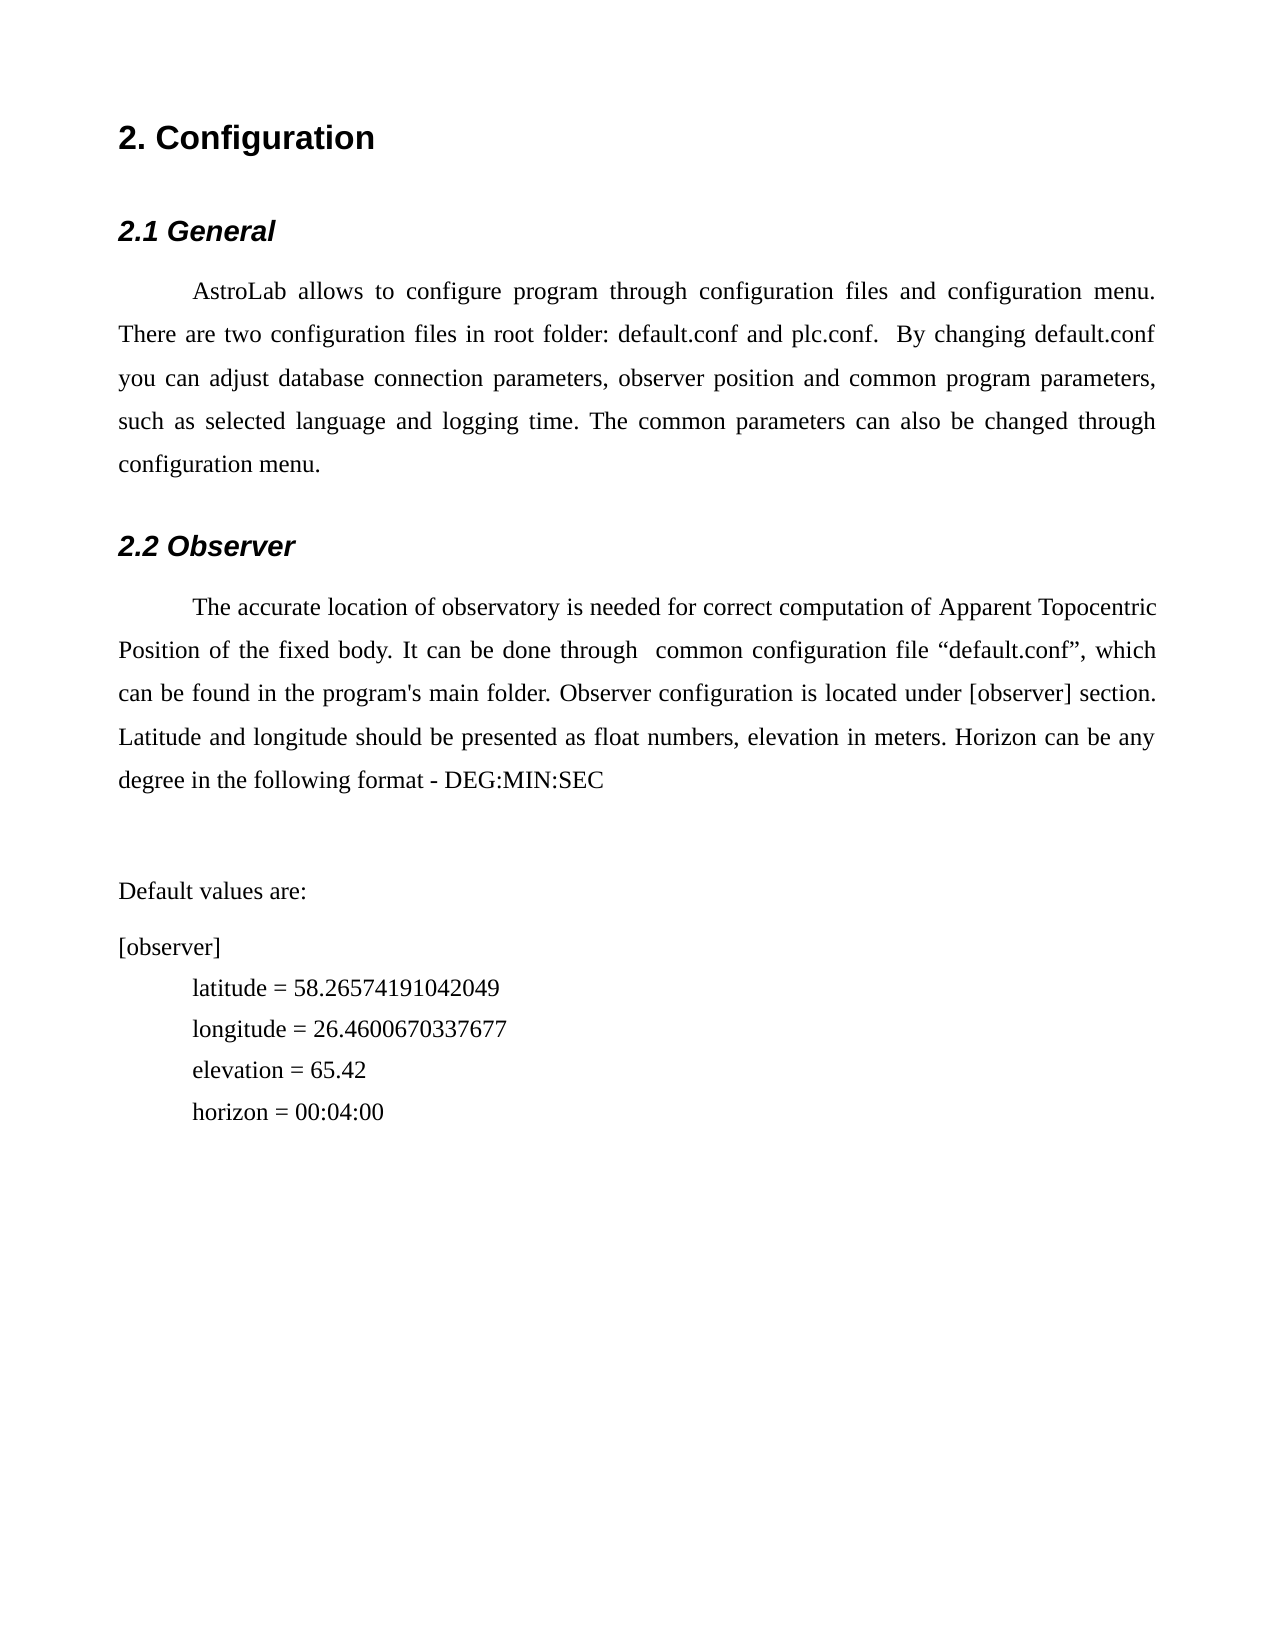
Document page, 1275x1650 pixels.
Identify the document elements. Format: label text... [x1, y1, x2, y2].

text horizon = 00:04:00 [118, 1097, 1157, 1125]
text longitude = 26.4600670337677 [118, 1014, 1157, 1043]
subtitle 2. Configuration [118, 118, 1157, 157]
subtitle 2.2 Observer [118, 529, 1157, 563]
text elevation = 65.42 [118, 1055, 1157, 1084]
text The accurate location of observatory is needed for correct computation of Apparent Topocentric Position of the fixed body. It can be done through common configuration file “default.conf”, which can be found in the program's main folder. Observer configuration is located under [observer] section. Latitude and longitude should be presented as float numbers, elevation in meters. Horizon can be any degree in the following format - DEG:MIN:SEC [118, 592, 1157, 793]
text AstroLab allows to configure program through configuration files and configuration menu. There are two configuration files in root folder: default.conf and plc.conf. By changing default.conf you can adjust database connection parameters, observer position and common program parameters, such as selected language and logging time. The common parameters can also be changed through configuration menu. [118, 276, 1157, 478]
text Default values are: [118, 876, 1157, 905]
subtitle 2.1 General [118, 213, 1157, 247]
text latitude = 58.26574191042049 [118, 973, 1157, 1002]
text [observer] [118, 932, 1157, 960]
